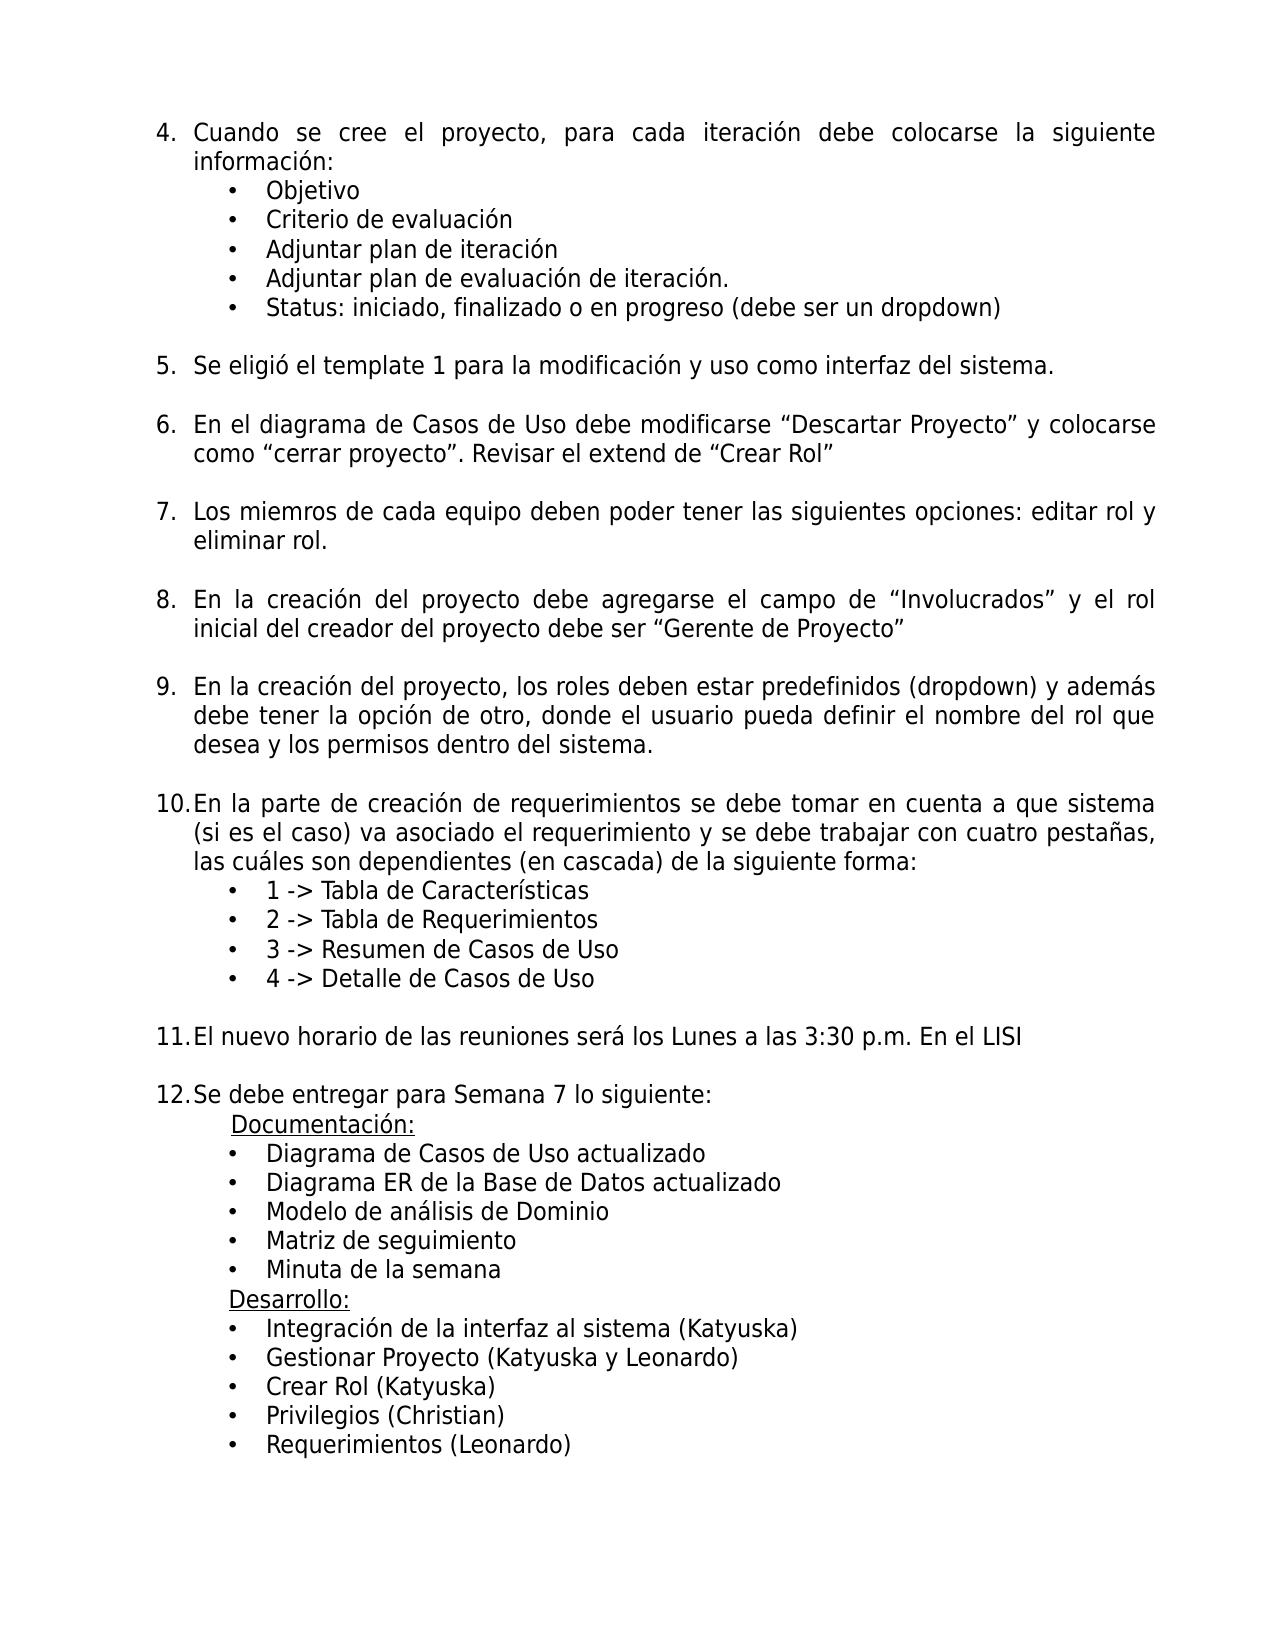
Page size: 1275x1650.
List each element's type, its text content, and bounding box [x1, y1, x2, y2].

list Cuando se cree el proyecto, para cada iteración debe colocarse la siguiente información: [156, 118, 1157, 176]
list Documentación: [193, 1110, 1157, 1139]
list 2 -> Tabla de Requerimientos [228, 906, 1157, 935]
list El nuevo horario de las reuniones será los Lunes a las 3:30 p.m. En el LISI [156, 1022, 1157, 1051]
list 1 -> Tabla de Características [228, 876, 1157, 906]
list En la creación del proyecto debe agregarse el campo de “Involucrados” y el rol inicial del creador del proyecto debe ser “Gerente de Proyecto” [156, 585, 1157, 643]
list Privilegios (Christian) [228, 1401, 1157, 1431]
list En la creación del proyecto, los roles deben estar predefinidos (dropdown) y además debe tener la opción de otro, donde el usuario pueda definir el nombre del rol que desea y los permisos dentro del sistema. [156, 672, 1157, 760]
list Gestionar Proyecto (Katyuska y Leonardo) [228, 1343, 1157, 1372]
list Se eligió el template 1 para la modificación y uso como interfaz del sistema. [156, 351, 1157, 381]
list Los miemros de cada equipo deben poder tener las siguientes opciones: editar rol y eliminar rol. [156, 497, 1157, 556]
list Status: iniciado, finalizado o en progreso (debe ser un dropdown) [228, 293, 1157, 322]
list 3 -> Resumen de Casos de Uso [228, 935, 1157, 964]
list Requerimientos (Leonardo) [228, 1431, 1157, 1460]
list Objetivo [228, 176, 1157, 206]
list Integración de la interfaz al sistema (Katyuska) [228, 1314, 1157, 1343]
list Crear Rol (Katyuska) [228, 1372, 1157, 1401]
list En la parte de creación de requerimientos se debe tomar en cuenta a que sistema (si es el caso) va asociado el requerimiento y se debe trabajar con cuatro pestañas, las cuáles son dependientes (en cascada) de la siguiente forma: [156, 789, 1157, 876]
list Matriz de seguimiento [228, 1226, 1157, 1256]
list Criterio de evaluación [228, 206, 1157, 235]
list En el diagrama de Casos de Uso debe modificarse “Descartar Proyecto” y colocarse como “cerrar proyecto”. Revisar el extend de “Crear Rol” [156, 410, 1157, 468]
list Se debe entregar para Semana 7 lo siguiente: [156, 1081, 1157, 1110]
list Minuta de la semana [228, 1256, 1157, 1285]
list 4 -> Detalle de Casos de Uso [228, 964, 1157, 993]
list Desarrollo: [228, 1285, 1157, 1314]
list Adjuntar plan de evaluación de iteración. [228, 264, 1157, 293]
list Modelo de análisis de Dominio [228, 1197, 1157, 1226]
list Diagrama de Casos de Uso actualizado [228, 1139, 1157, 1168]
list Diagrama ER de la Base de Datos actualizado [228, 1168, 1157, 1197]
list Adjuntar plan de iteración [228, 235, 1157, 264]
